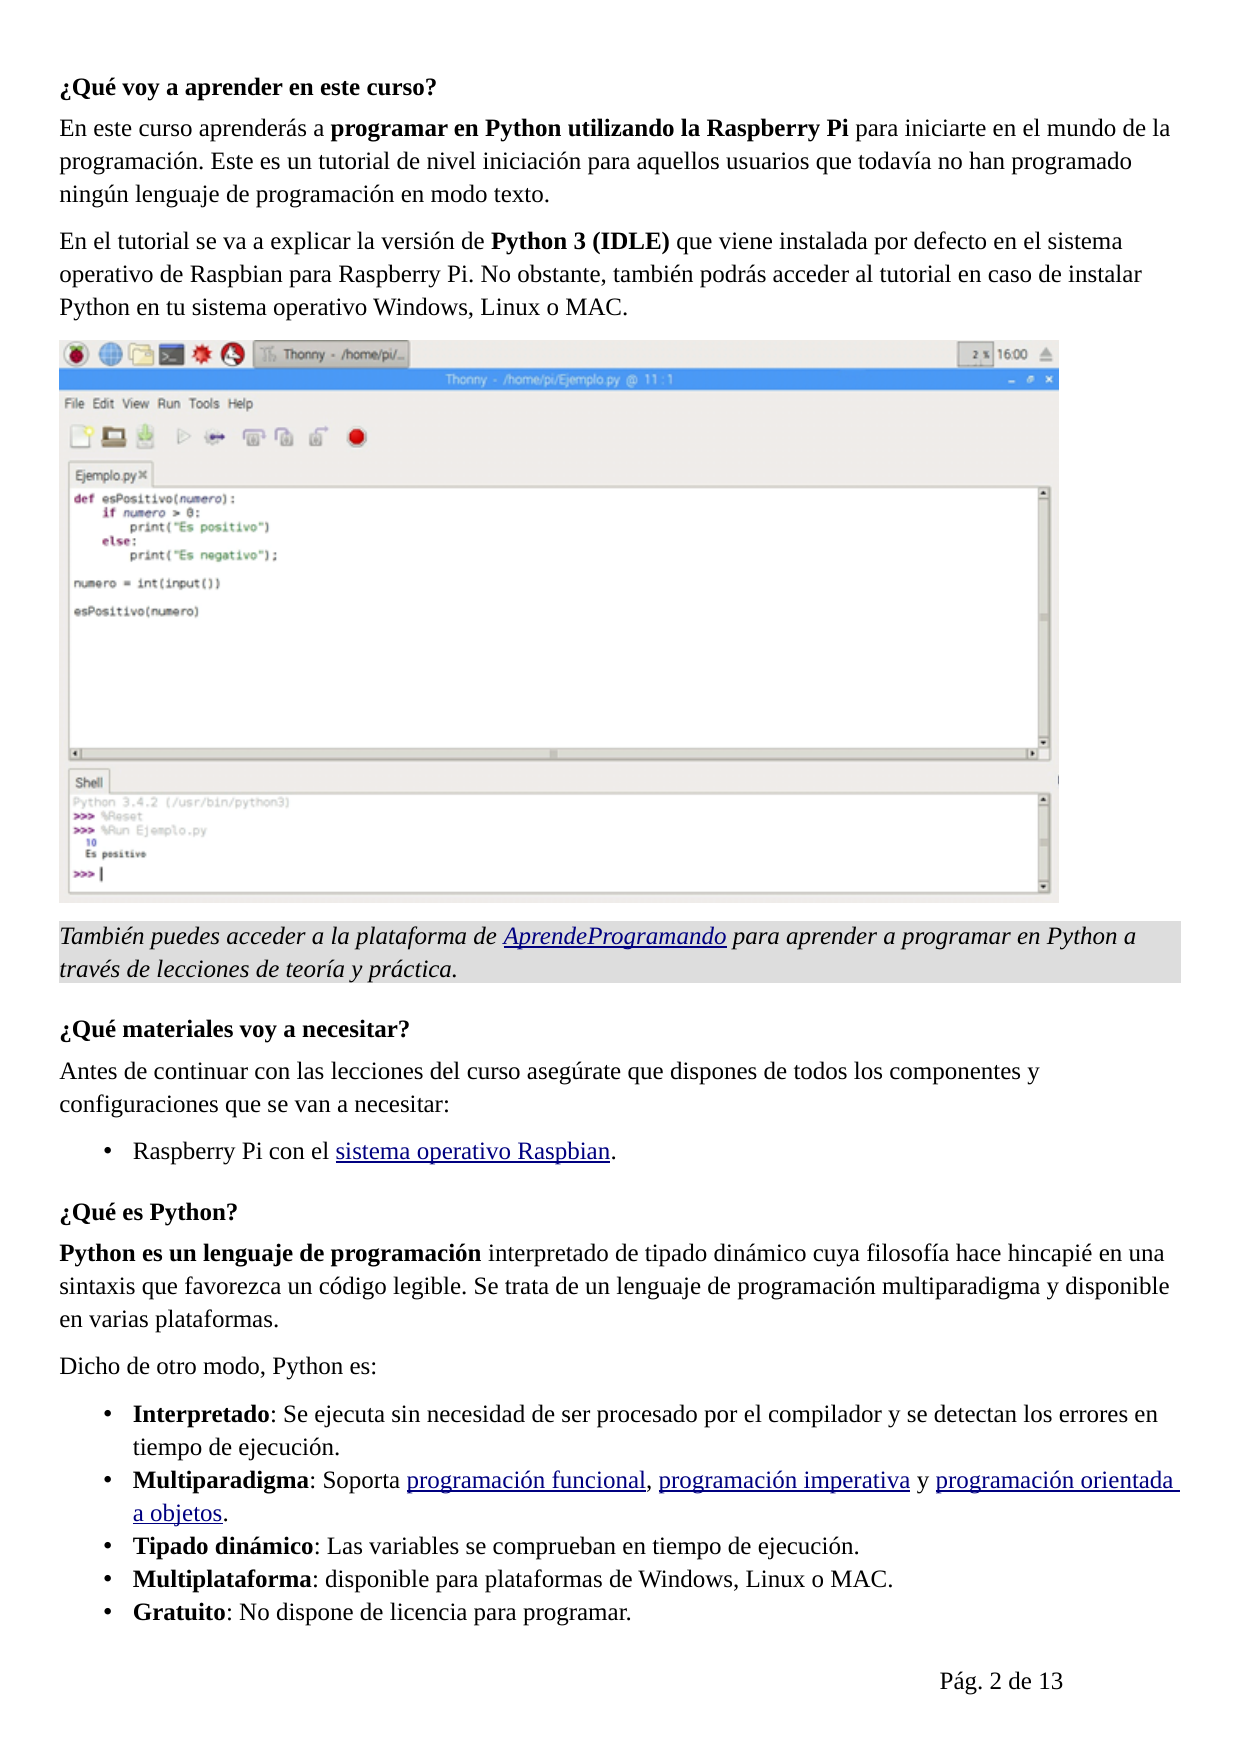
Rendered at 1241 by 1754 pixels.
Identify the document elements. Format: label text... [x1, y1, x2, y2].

subtitle ¿Qué es Python? [59, 1197, 1181, 1225]
text En este curso aprenderás a programar en Python utilizando la Raspberry Pi para iniciarte en el mundo de la programación. Este es un tutorial de nivel iniciación para aquellos usuarios que todavía no han programado ningún lenguaje de programación en modo texto. [59, 113, 1181, 208]
picture [59, 340, 1059, 903]
list Multiplataforma: disponible para plataformas de Windows, Linux o MAC. [103, 1564, 1181, 1593]
list Tipado dinámico: Las variables se comprueban en tiempo de ejecución. [103, 1531, 1181, 1560]
subtitle ¿Qué voy a aprender en este curso? [59, 72, 1181, 100]
list Interpretado: Se ejecuta sin necesidad de ser procesado por el compilador y se detectan los errores en tiempo de ejecución. [103, 1399, 1181, 1461]
list Raspberry Pi con el sistema operativo Raspbian. [103, 1136, 1181, 1165]
text Python es un lenguaje de programación interpretado de tipado dinámico cuya filosofía hace hincapié en una sintaxis que favorezca un código legible. Se trata de un lenguaje de programación multiparadigma y disponible en varias plataformas. [59, 1238, 1181, 1333]
text En el tutorial se va a explicar la versión de Python 3 (IDLE) que viene instalada por defecto en el sistema operativo de Raspbian para Raspberry Pi. No obstante, también podrás acceder al tutorial en caso de instalar Python en tu sistema operativo Windows, Linux o MAC. [59, 226, 1181, 321]
text También puedes acceder a la plataforma de AprendeProgramando para aprender a programar en Python a través de lecciones de teoría y práctica. [59, 921, 1181, 983]
text Antes de continuar con las lecciones del curso asegúrate que dispones de todos los componentes y configuraciones que se van a necesitar: [59, 1056, 1181, 1118]
subtitle ¿Qué materiales voy a necesitar? [59, 1014, 1181, 1043]
list Multiparadigma: Soporta programación funcional, programación imperativa y programación orientada a objetos. [103, 1465, 1181, 1527]
list Gratuito: No dispone de licencia para programar. [103, 1597, 1181, 1626]
text Dicho de otro modo, Python es: [59, 1351, 1181, 1380]
